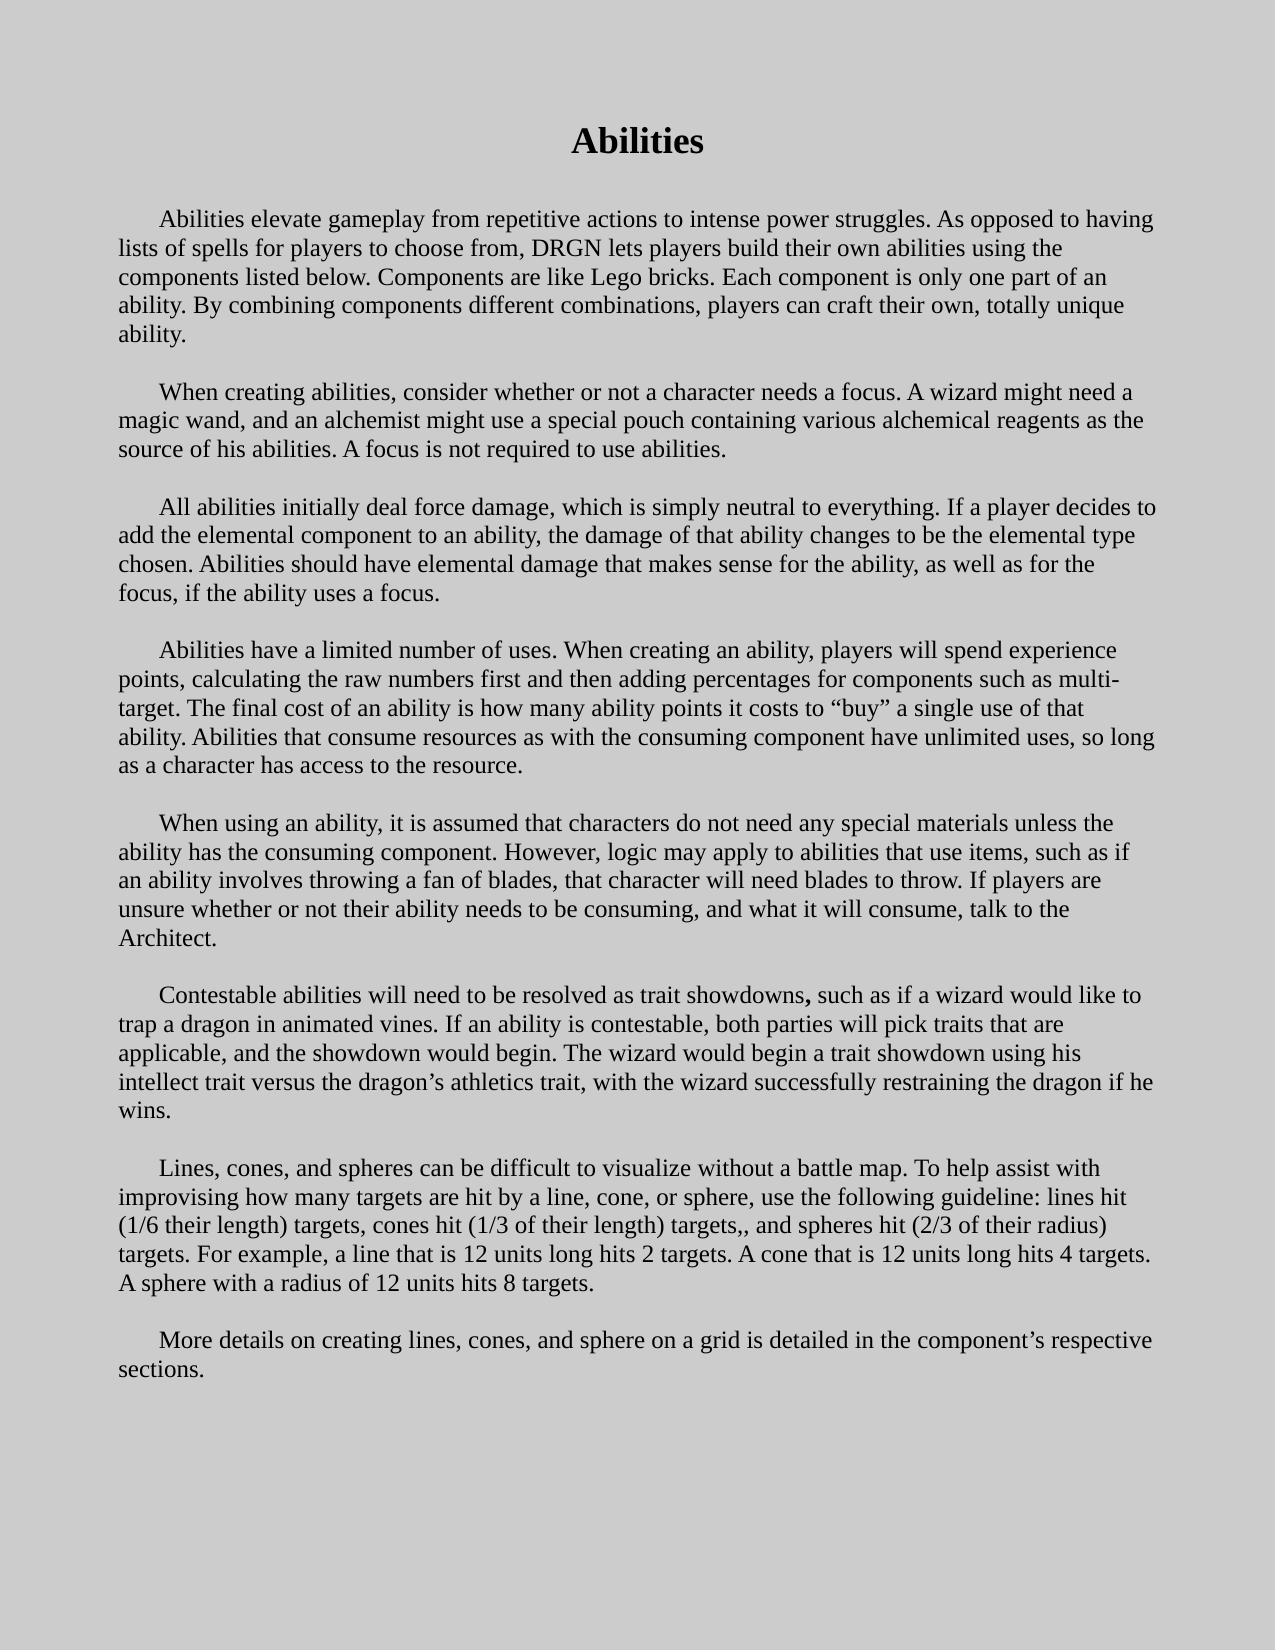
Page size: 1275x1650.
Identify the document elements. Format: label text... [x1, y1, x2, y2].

text Lines, cones, and spheres can be difficult to visualize without a battle map. To help assist with improvising how many targets are hit by a line, cone, or sphere, use the following guideline: lines hit (1/6 their length) targets, cones hit (1/3 of their length) targets,, and spheres hit (2/3 of their radius) targets. For example, a line that is 12 units long hits 2 targets. A cone that is 12 units long hits 4 targets. A sphere with a radius of 12 units hits 8 targets. [118, 1153, 1157, 1297]
text When creating abilities, consider whether or not a character needs a focus. A wizard might need a magic wand, and an alchemist might use a special pouch containing various alchemical reagents as the source of his abilities. A focus is not required to use abilities. [118, 377, 1157, 463]
text Contestable abilities will need to be resolved as trait showdowns, such as if a wizard would like to trap a dragon in animated vines. If an ability is contestable, both parties will pick traits that are applicable, and the showdown would begin. The wizard would begin a trait showdown using his intellect trait versus the dragon’s athletics trait, with the wizard successfully restraining the dragon if he wins. [118, 981, 1157, 1124]
text Abilities elevate gameplay from repetitive actions to intense power struggles. As opposed to having lists of spells for players to choose from, DRGN lets players build their own abilities using the components listed below. Components are like Lego bricks. Each component is only one part of an ability. By combining components different combinations, players can craft their own, totally unique ability. [118, 204, 1157, 348]
text All abilities initially deal force damage, which is simply neutral to everything. If a player decides to add the elemental component to an ability, the damage of that ability changes to be the elemental type chosen. Abilities should have elemental damage that makes sense for the ability, as well as for the focus, if the ability uses a focus. [118, 492, 1157, 607]
text Abilities have a limited number of uses. When creating an ability, players will spend experience points, calculating the raw numbers first and then adding percentages for components such as multi-target. The final cost of an ability is how many ability points it costs to “buy” a single use of that ability. Abilities that consume resources as with the consuming component have unlimited uses, so long as a character has access to the resource. [118, 636, 1157, 779]
text When using an ability, it is assumed that characters do not need any special materials unless the ability has the consuming component. However, logic may apply to abilities that use items, such as if an ability involves throwing a fan of blades, that character will need blades to throw. If players are unsure whether or not their ability needs to be consuming, and what it will consume, talk to the Architect. [118, 808, 1157, 952]
text More details on creating lines, cones, and sphere on a grid is detailed in the component’s respective sections. [118, 1326, 1157, 1383]
text Abilities [118, 118, 1157, 161]
